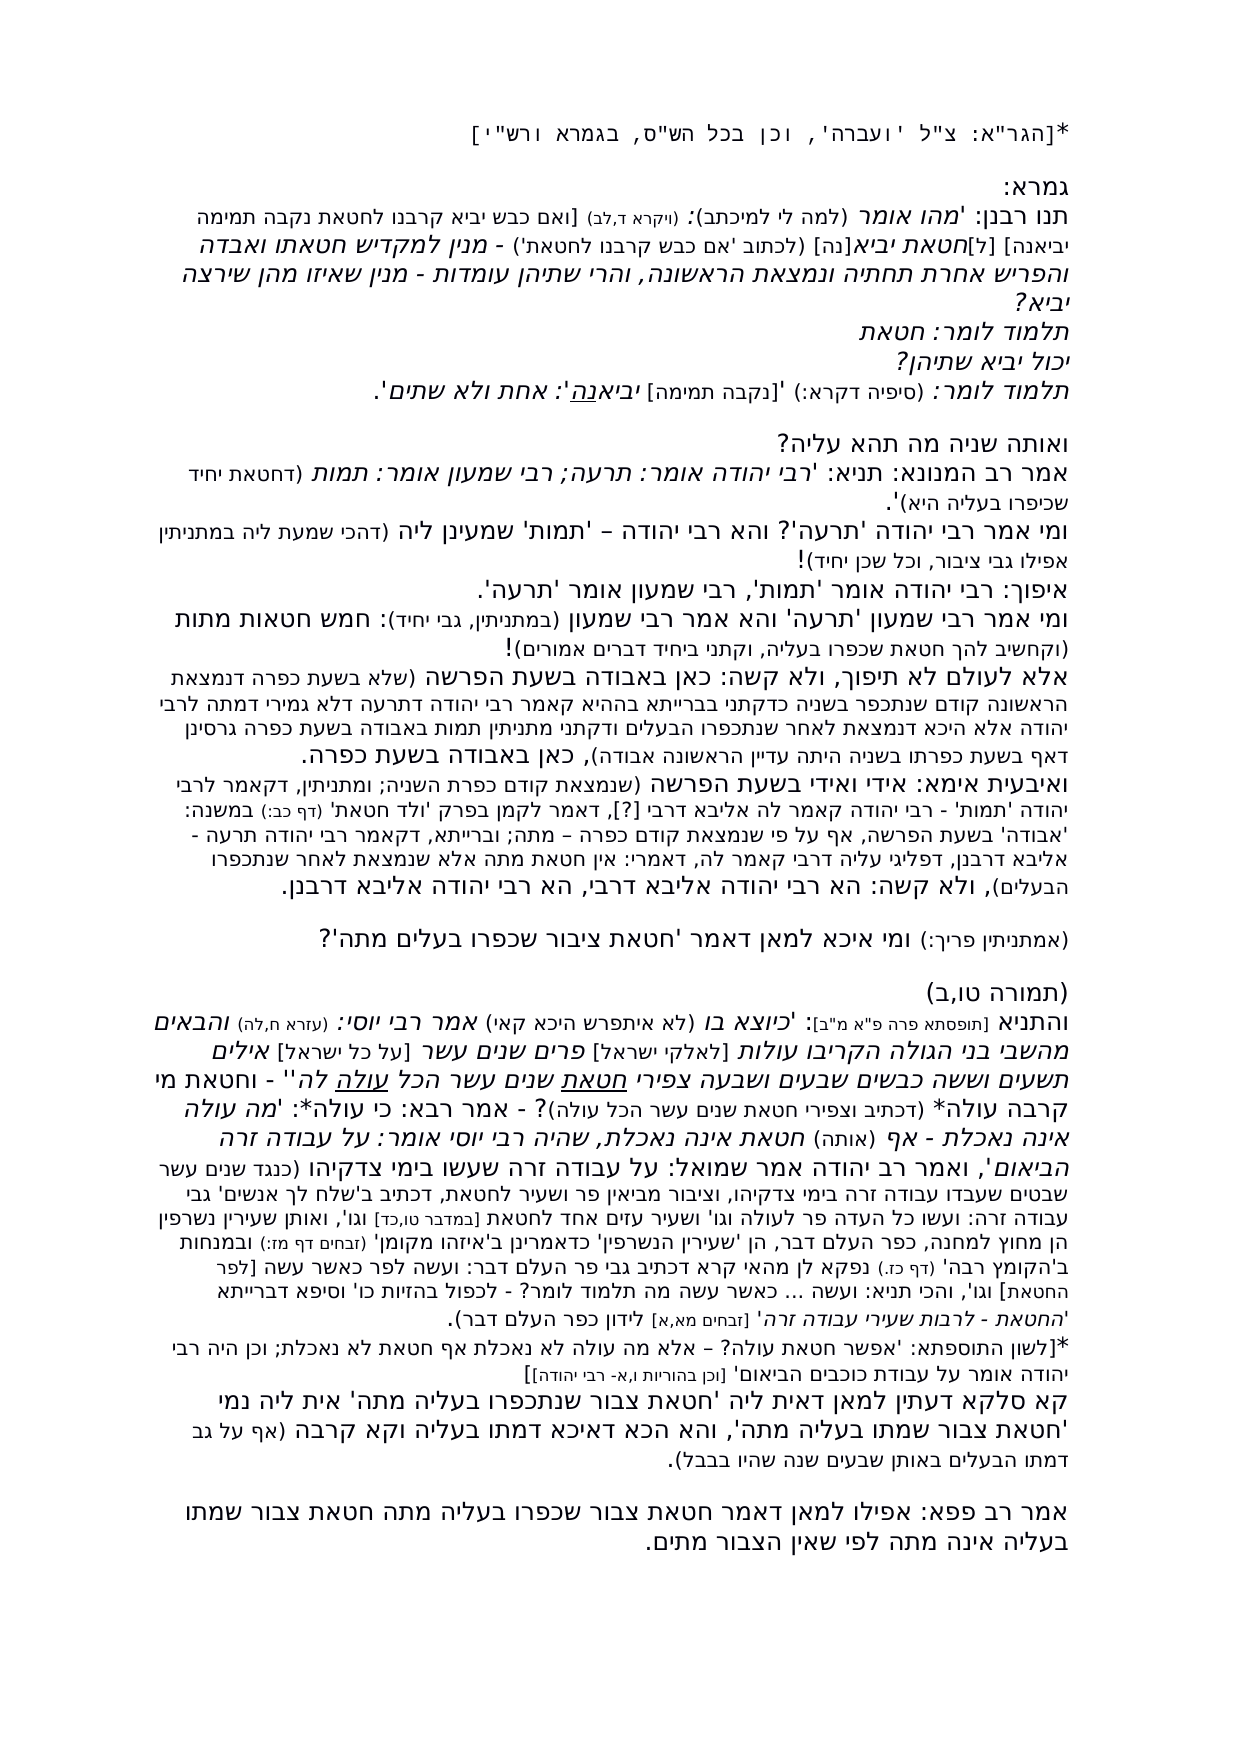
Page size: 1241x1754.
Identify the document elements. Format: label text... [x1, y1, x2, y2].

text *[הגר"א: צ"ל 'ועברה', וכן בכל הש"ס, בגמרא ורש"י] [142, 118, 1069, 148]
text (תמורה טו,ב) [142, 978, 1069, 1007]
text יכול יביא שתיהן? [142, 347, 1069, 376]
text *[לשון התוספתא: 'אפשר חטאת עולה? – אלא מה עולה לא נאכלת אף חטאת לא נאכלת; וכן היה רבי יהודה אומר על עבודת כוכבים הביאום' [וכן בהוריות ו,א- רבי יהודה]] [142, 1332, 1069, 1386]
text ואיבעית אימא: אידי ואידי בשעת הפרשה (שנמצאת קודם כפרת השניה; ומתניתין, דקאמר לרבי יהודה 'תמות' - רבי יהודה קאמר לה אליבא דרבי [?], דאמר לקמן בפרק 'ולד חטאת' (דף כב:) במשנה: 'אבודה' בשעת הפרשה, אף על פי שנמצאת קודם כפרה – מתה; וברייתא, דקאמר רבי יהודה תרעה - אליבא דרבנן, דפליגי עליה דרבי קאמר לה, דאמרי: אין חטאת מתה אלא שנמצאת לאחר שנתכפרו הבעלים), ולא קשה: הא רבי יהודה אליבא דרבי, הא רבי יהודה אליבא דרבנן. [142, 769, 1069, 900]
text (אמתניתין פריך:) ומי איכא למאן דאמר 'חטאת ציבור שכפרו בעלים מתה'? [142, 924, 1069, 954]
text ומי אמר רבי שמעון 'תרעה' והא אמר רבי שמעון (במתניתין, גבי יחיד): חמש חטאות מתות (וקחשיב להך חטאת שכפרו בעליה, וקתני ביחיד דברים אמורים)! [142, 604, 1069, 662]
text תנו רבנן: 'מהו אומר (למה לי למיכתב): (ויקרא ד,לב) [ואם כבש יביא קרבנו לחטאת נקבה תמימה יביאנה] [ל]חטאת יביא[נה] (לכתוב 'אם כבש קרבנו לחטאת') - מנין למקדיש חטאתו ואבדה והפריש אחרת תחתיה ונמצאת הראשונה, והרי שתיהן עומדות - מנין שאיזו מהן שירצה יביא? [142, 201, 1069, 317]
text קא סלקא דעתין למאן דאית ליה 'חטאת צבור שנתכפרו בעליה מתה' אית ליה נמי 'חטאת צבור שמתו בעליה מתה', והא הכא דאיכא דמתו בעליה וקא קרבה (אף על גב דמתו הבעלים באותן שבעים שנה שהיו בבבל). [142, 1386, 1069, 1473]
text והתניא [תופסתא פרה פ"א מ"ב]: 'כיוצא בו (לא איתפרש היכא קאי) אמר רבי יוסי: (עזרא ח,לה) והבאים מהשבי בני הגולה הקריבו עולות [לאלקי ישראל] פרים שנים עשר [על כל ישראל] אילים תשעים וששה כבשים שבעים ושבעה צפירי חטאת שנים עשר הכל עולה לה'' - וחטאת מי קרבה עולה* (דכתיב וצפירי חטאת שנים עשר הכל עולה)? - אמר רבא: כי עולה*: 'מה עולה אינה נאכלת - אף (אותה) חטאת אינה נאכלת, שהיה רבי יוסי אומר: על עבודה זרה הביאום', ואמר רב יהודה אמר שמואל: על עבודה זרה שעשו בימי צדקיהו (כנגד שנים עשר שבטים שעבדו עבודה זרה בימי צדקיהו, וציבור מביאין פר ושעיר לחטאת, דכתיב ב'שלח לך אנשים' גבי עבודה זרה: ועשו כל העדה פר לעולה וגו' ושעיר עזים אחד לחטאת [במדבר טו,כד] וגו', ואותן שעירין נשרפין הן מחוץ למחנה, כפר העלם דבר, הן 'שעירין הנשרפין' כדאמרינן ב'איזהו מקומן' (זבחים דף מז:) ובמנחות ב'הקומץ רבה' (דף כז.) נפקא לן מהאי קרא דכתיב גבי פר העלם דבר: ועשה לפר כאשר עשה [לפר החטאת] וגו', והכי תניא: ועשה ... כאשר עשה מה תלמוד לומר? - לכפול בהזיות כו' וסיפא דברייתא 'החטאת - לרבות שעירי עבודה זרה' [זבחים מא,א] לידון כפר העלם דבר). [142, 1007, 1069, 1332]
text גמרא: [142, 172, 1069, 201]
text ואותה שניה מה תהא עליה? [142, 429, 1069, 458]
text ומי אמר רבי יהודה 'תרעה'? והא רבי יהודה – 'תמות' שמעינן ליה (דהכי שמעת ליה במתניתין אפילו גבי ציבור, וכל שכן יחיד)! [142, 517, 1069, 575]
text תלמוד לומר: (סיפיה דקרא:) '[נקבה תמימה] יביאנה': אחת ולא שתים'. [142, 376, 1069, 405]
text תלמוד לומר: חטאת [142, 317, 1069, 347]
text אמר רב המנונא: תניא: 'רבי יהודה אומר: תרעה; רבי שמעון אומר: תמות (דחטאת יחיד שכיפרו בעליה היא)'. [142, 458, 1069, 517]
text איפוך: רבי יהודה אומר 'תמות', רבי שמעון אומר 'תרעה'. [142, 575, 1069, 604]
text אלא לעולם לא תיפוך, ולא קשה: כאן באבודה בשעת הפרשה (שלא בשעת כפרה דנמצאת הראשונה קודם שנתכפר בשניה כדקתני בברייתא בההיא קאמר רבי יהודה דתרעה דלא גמירי דמתה לרבי יהודה אלא היכא דנמצאת לאחר שנתכפרו הבעלים ודקתני מתניתין תמות באבודה בשעת כפרה גרסינן דאף בשעת כפרתו בשניה היתה עדיין הראשונה אבודה), כאן באבודה בשעת כפרה. [142, 662, 1069, 769]
text אמר רב פפא: אפילו למאן דאמר חטאת צבור שכפרו בעליה מתה חטאת צבור שמתו בעליה אינה מתה לפי שאין הצבור מתים. [142, 1498, 1069, 1556]
